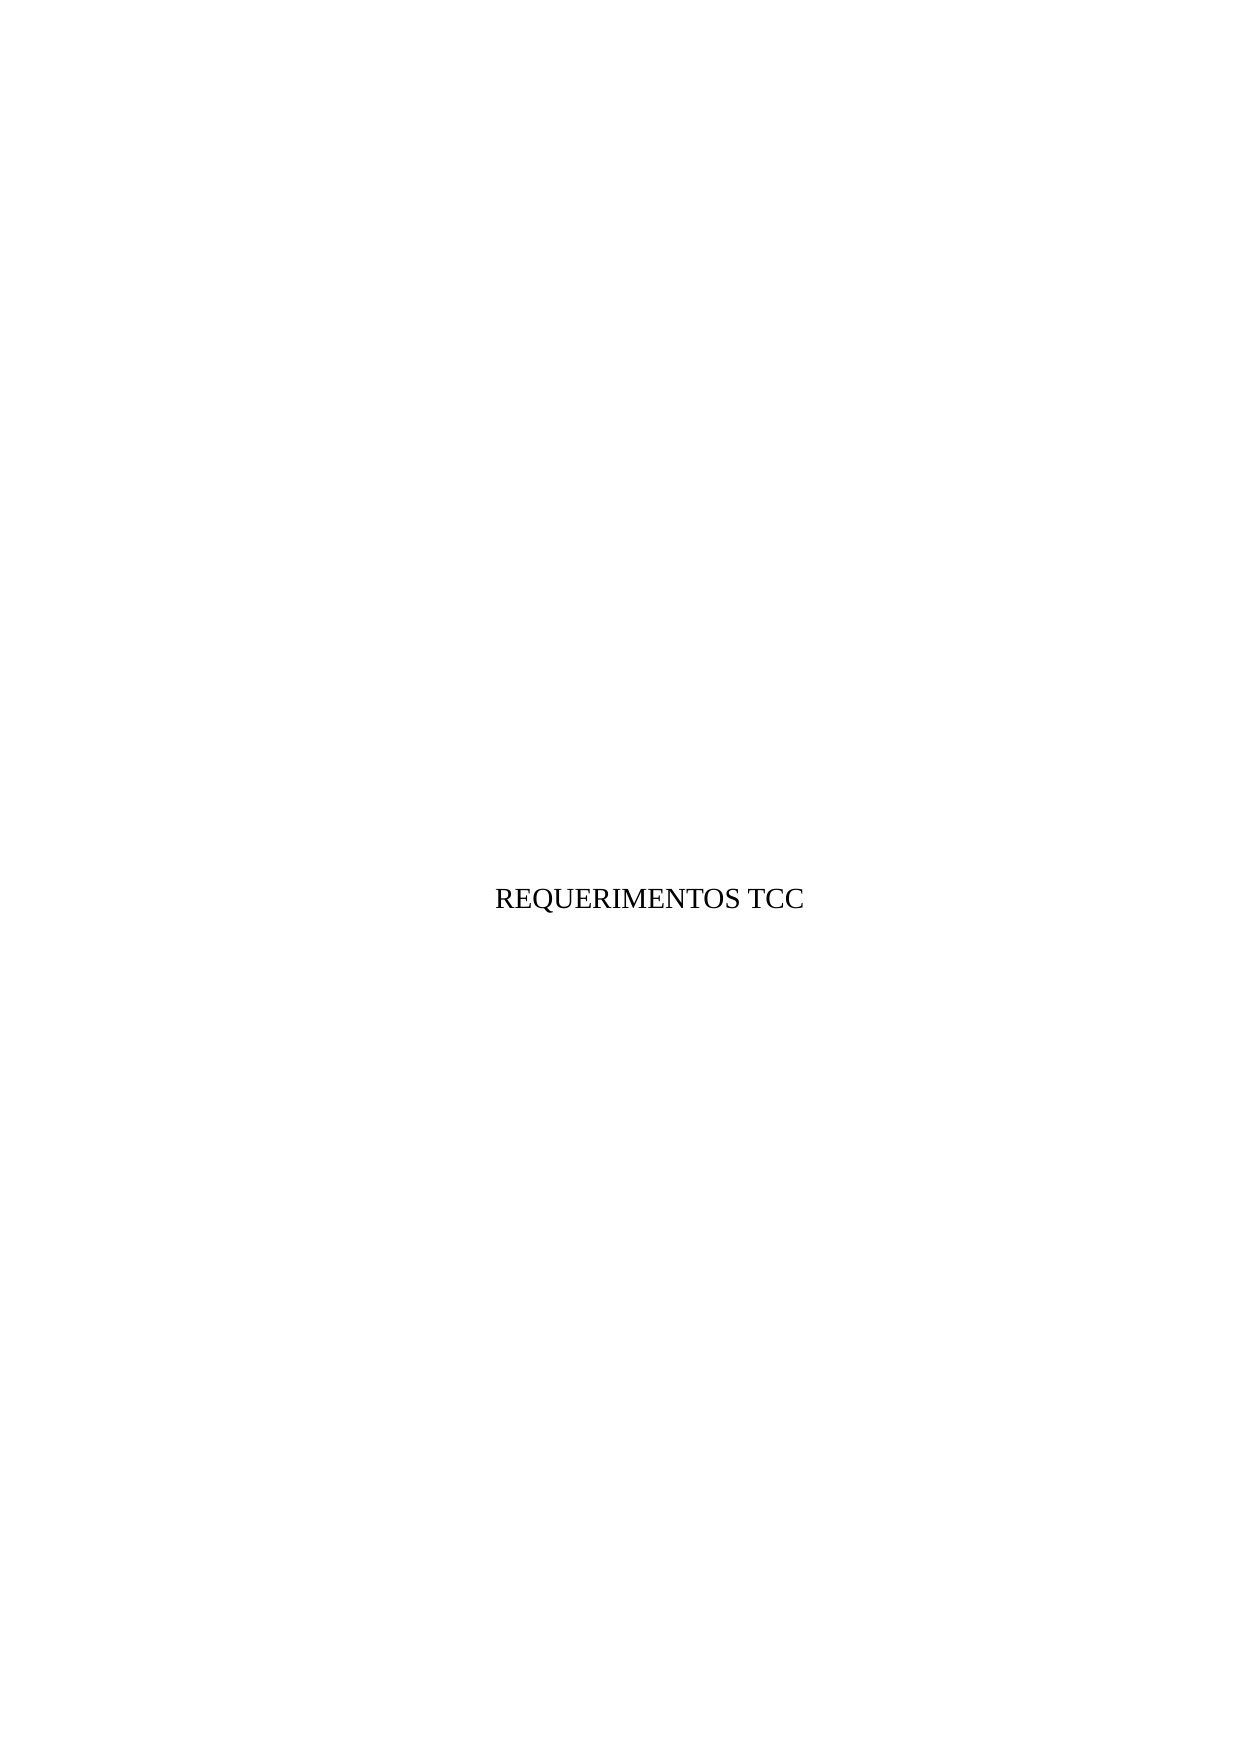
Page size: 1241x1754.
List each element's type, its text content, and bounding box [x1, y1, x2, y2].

text REQUERIMENTOS TCC [177, 881, 1122, 915]
